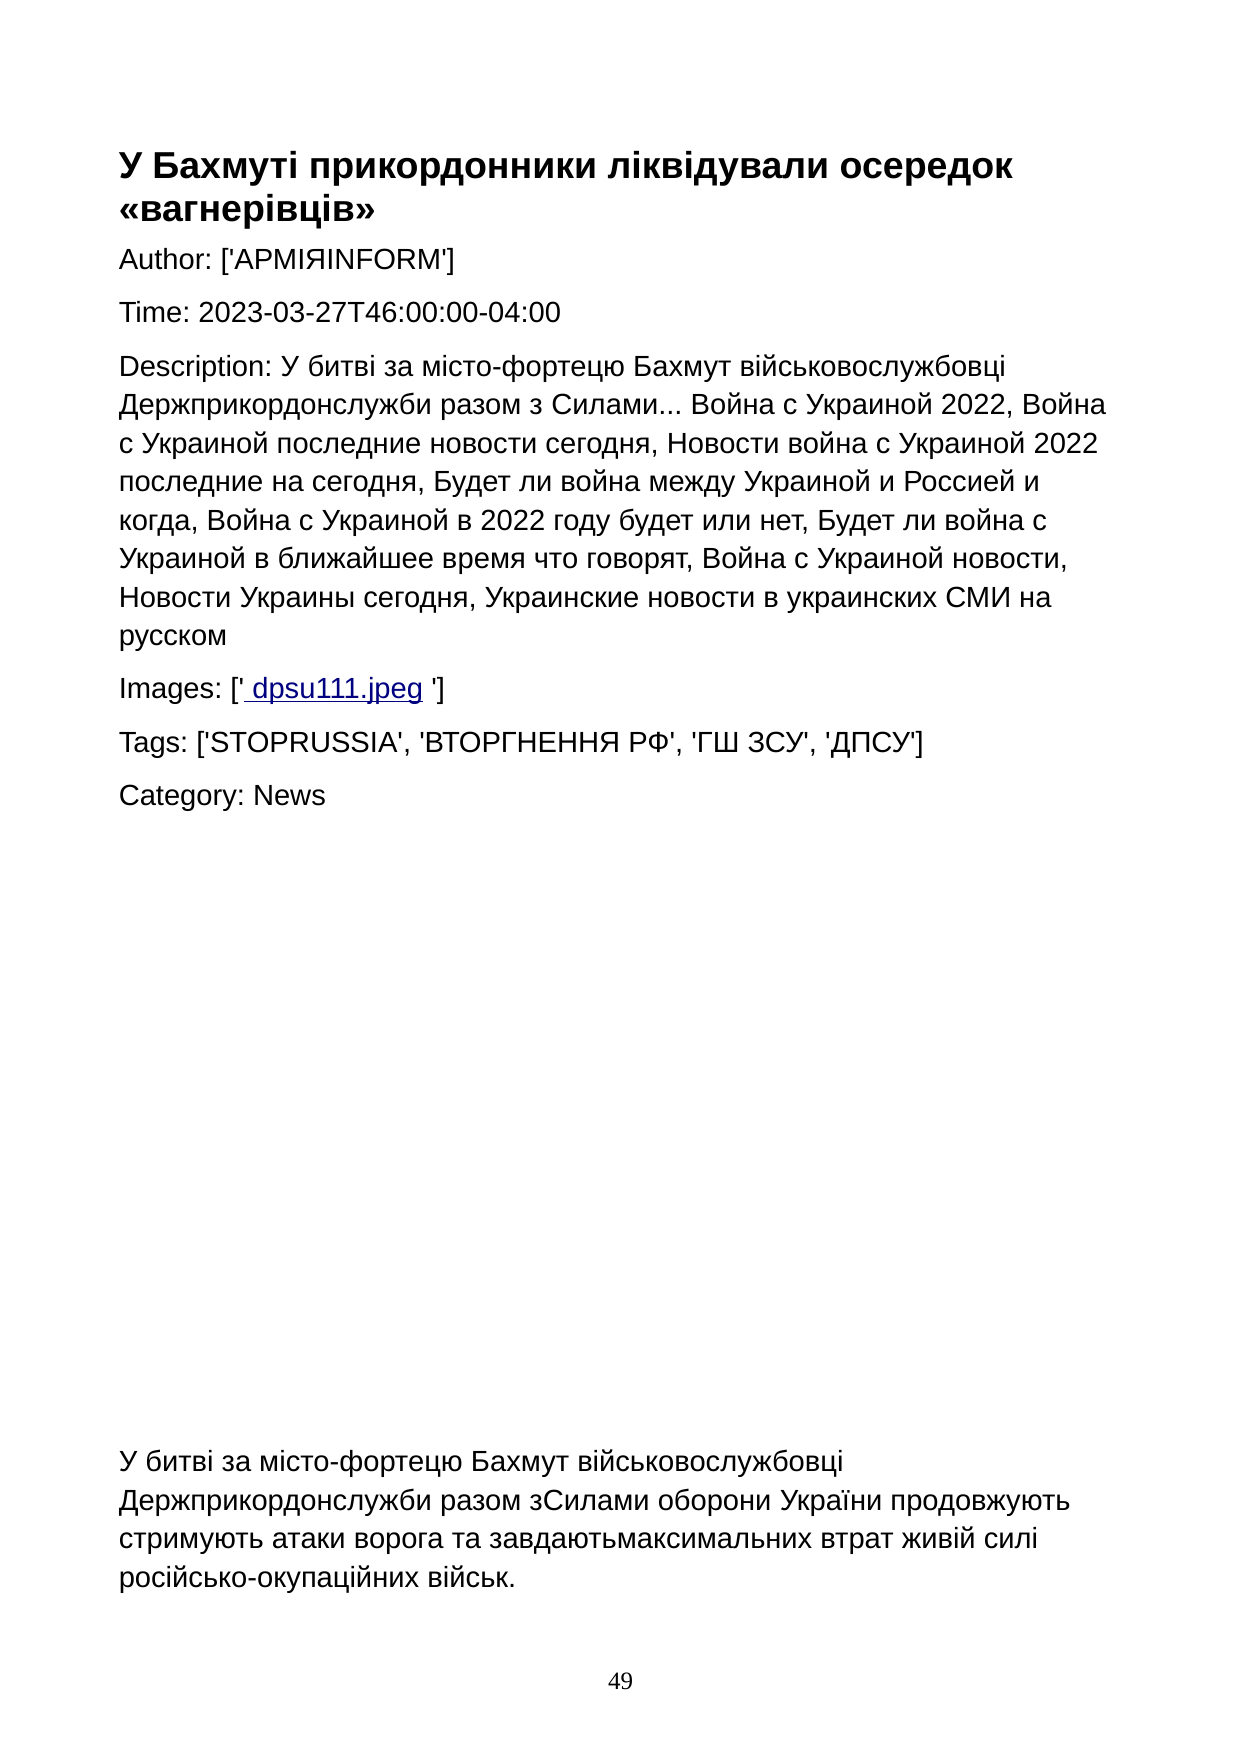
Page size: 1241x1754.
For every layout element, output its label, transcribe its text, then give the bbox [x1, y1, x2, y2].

text Category: News [118, 778, 1122, 811]
text Author: ['АРМІЯINFORM'] [118, 242, 1122, 276]
text Tags: ['STOPRUSSIA', 'ВТОРГНЕННЯ РФ', 'ГШ ЗСУ', 'ДПСУ'] [118, 724, 1122, 758]
text Images: [' dpsu111.jpeg '] [118, 671, 1122, 705]
subtitle У Бахмуті прикордонники ліквідували осередок «вагнерівців» [118, 143, 1122, 230]
text Time: 2023-03-27T46:00:00-04:00 [118, 295, 1122, 329]
text У битві за місто-фортецю Бахмут військовослужбовці Держприкордонслужби разом зСилами оборони України продовжують стримують атаки ворога та завдаютьмаксимальних втрат живій силі російсько-окупаційних військ. [118, 1444, 1122, 1593]
text Description: У битві за місто-фортецю Бахмут військовослужбовці Держприкордонслужби разом з Силами... Война с Украиной 2022, Война с Украиной последние новости сегодня, Новости война с Украиной 2022 последние на сегодня, Будет ли война между Украиной и Россией и когда, Война с Украиной в 2022 году будет или нет, Будет ли война с Украиной в ближайшее время что говорят, Война с Украиной новости, Новости Украины сегодня, Украинские новости в украинских СМИ на русском [118, 348, 1122, 652]
